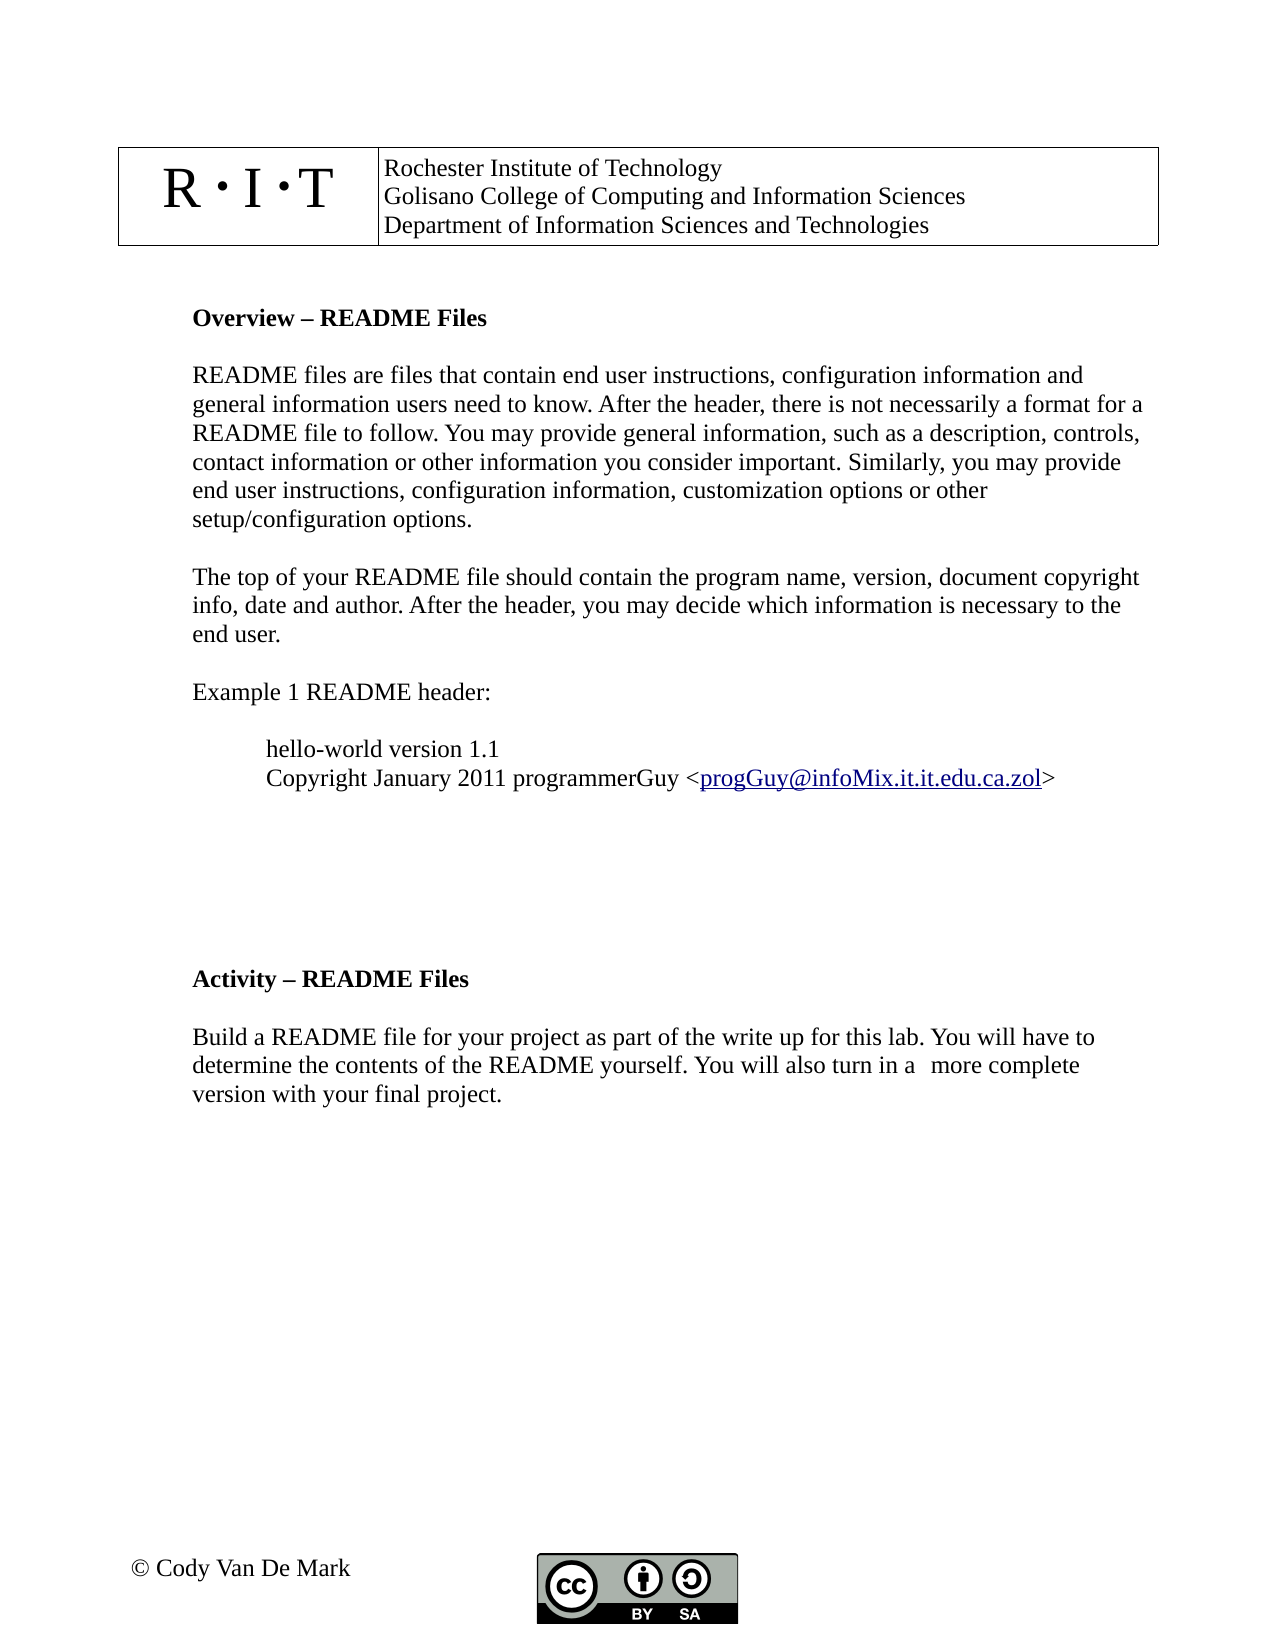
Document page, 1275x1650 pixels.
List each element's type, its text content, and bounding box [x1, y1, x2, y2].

text Activity – README Files [118, 964, 1157, 993]
text The top of your README file should contain the program name, version, document copyright info, date and author. After the header, you may decide which information is necessary to the end user. [118, 562, 1157, 648]
text Build a README file for your project as part of the write up for this lab. You will have to determine the contents of the README yourself. You will also turn in a more complete version with your final project. [118, 1022, 1157, 1108]
text README files are files that contain end user instructions, configuration information and general information users need to know. After the header, there is not necessarily a format for a README file to follow. You may provide general information, such as a description, controls, contact information or other information you consider important. Similarly, you may provide end user instructions, configuration information, customization options or other setup/configuration options. [118, 361, 1157, 533]
text Example 1 README header: hello-world version 1.1 Copyright January 2011 programmerGuy <progGuy@infoMix.it.it.edu.ca.zol> [118, 677, 1157, 792]
text Overview – README Files [118, 303, 1157, 332]
picture [536, 1553, 739, 1624]
